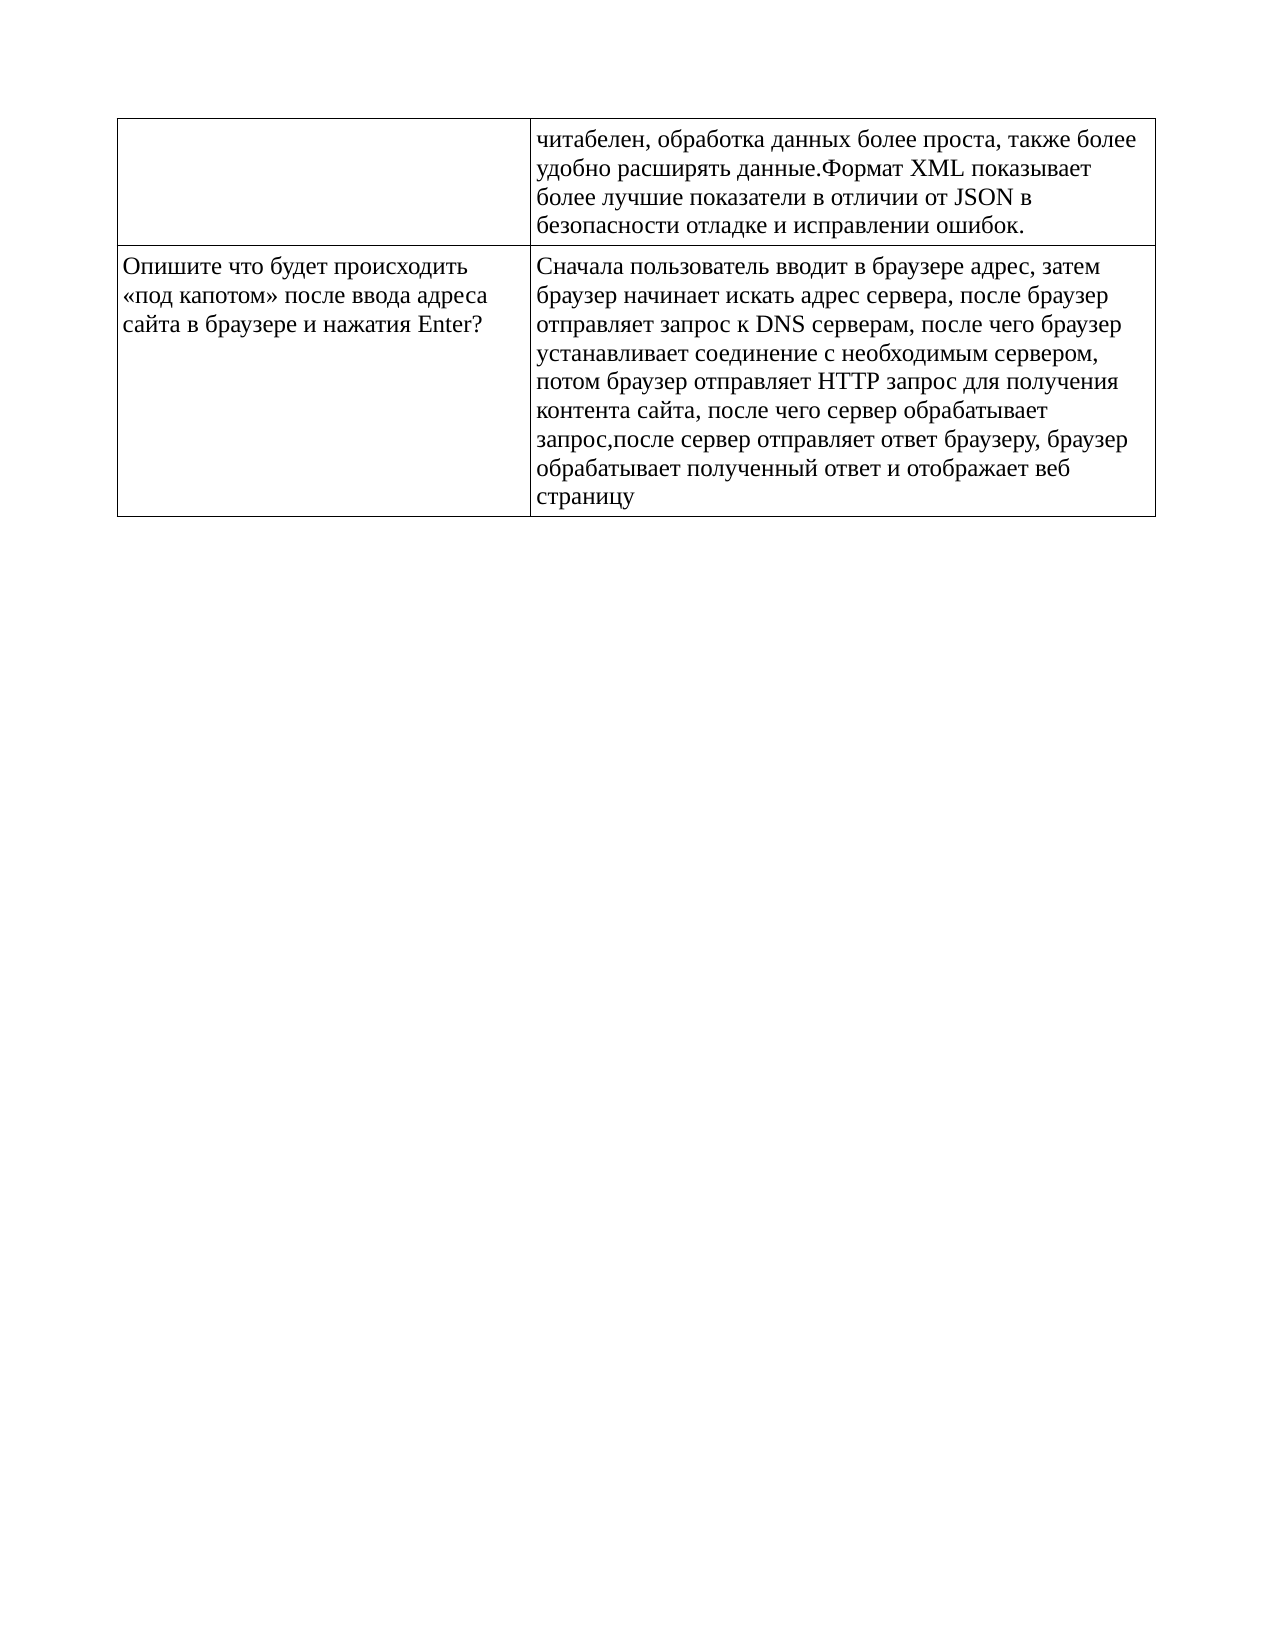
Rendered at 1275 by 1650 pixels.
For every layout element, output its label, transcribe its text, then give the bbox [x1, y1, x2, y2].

table_cell читабелен, обработка данных более проста, также более удобно расширять данные.Формат XML показывает более лучшие показатели в отличии от JSON в безопасности отладке и исправлении ошибок. [531, 119, 1155, 245]
table_cell [118, 119, 530, 245]
table_cell Сначала пользователь вводит в браузере адрес, затем браузер начинает искать адрес сервера, после браузер отправляет запрос к DNS серверам, после чего браузер устанавливает соединение с необходимым сервером, потом браузер отправляет HTTP запрос для получения контента сайта, после чего сервер обрабатывает запрос,после сервер отправляет ответ браузеру, браузер обрабатывает полученный ответ и отображает веб страницу [531, 246, 1155, 516]
table_cell Опишите что будет происходить «под капотом» после ввода адреса сайта в браузере и нажатия Enter? [118, 246, 530, 516]
